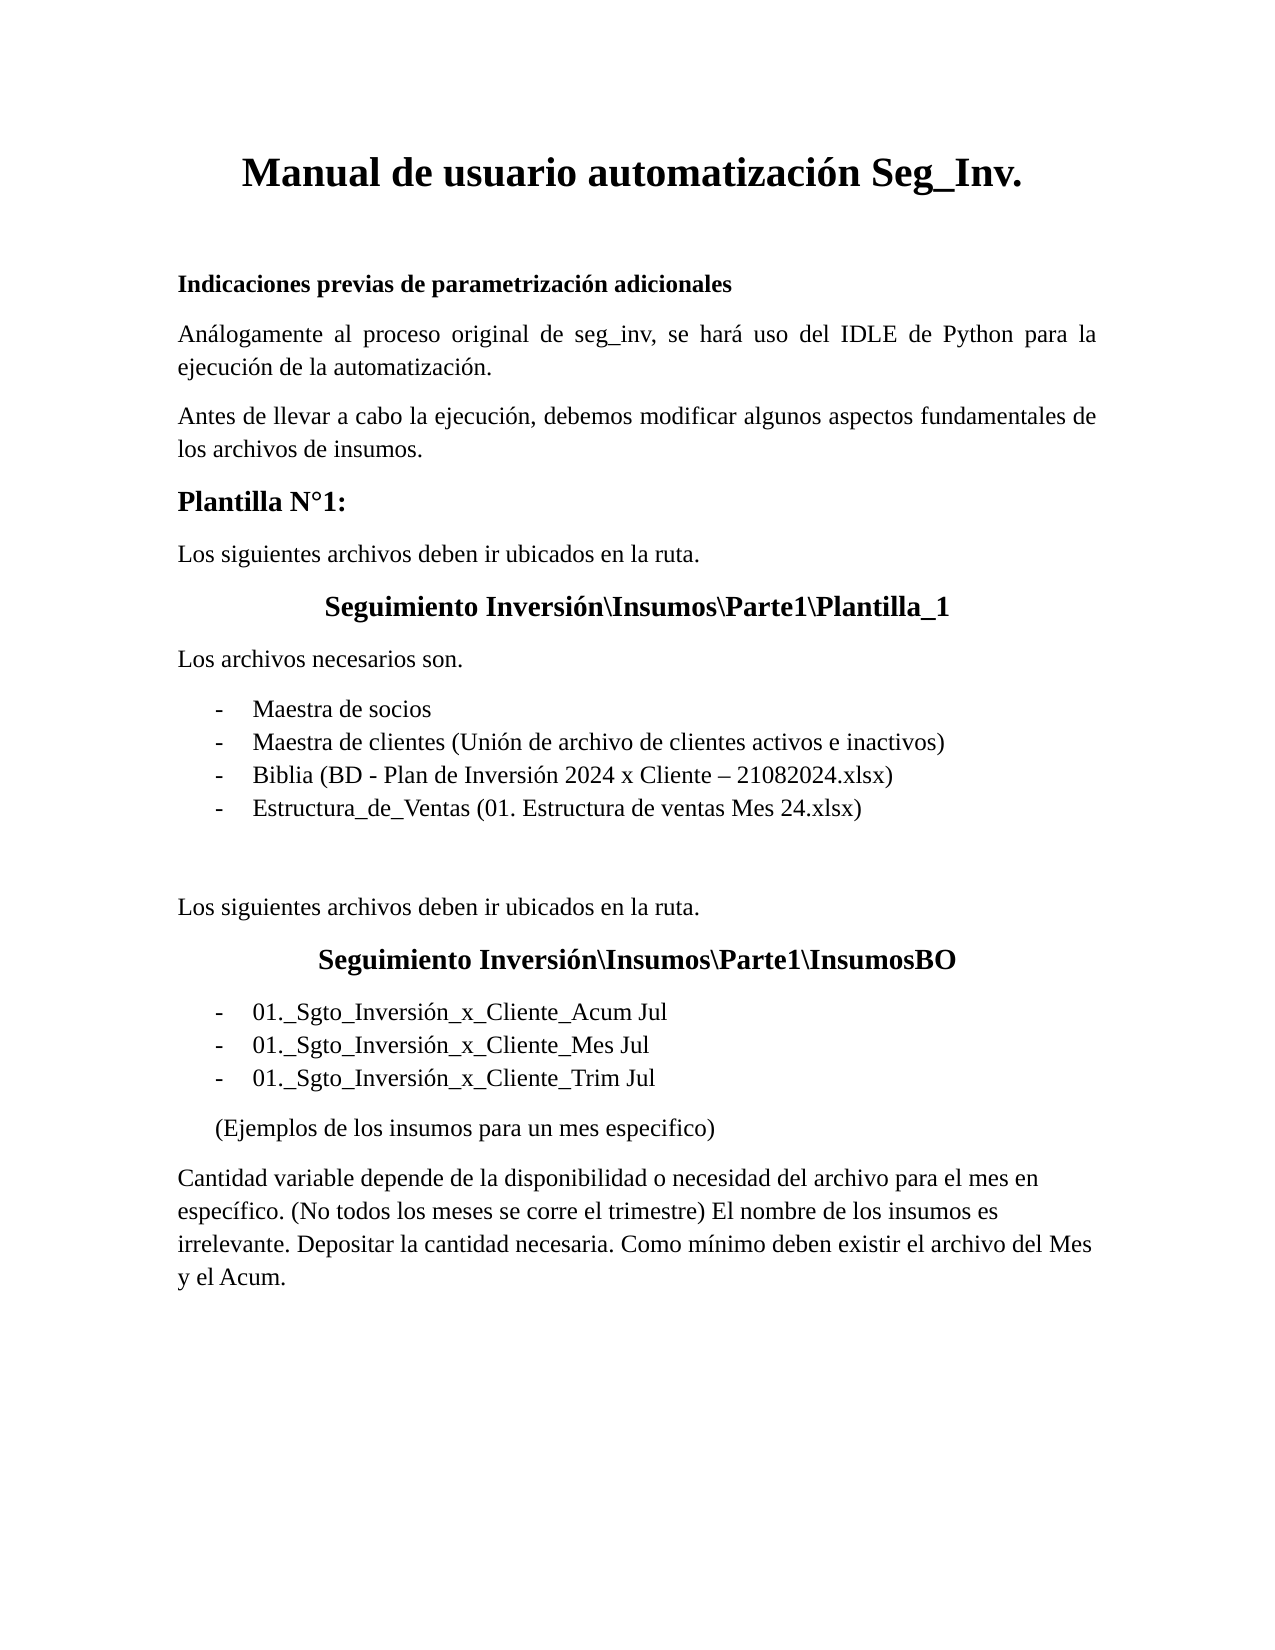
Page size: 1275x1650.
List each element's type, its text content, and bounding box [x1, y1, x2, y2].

text Seguimiento Inversión\Insumos\Parte1\Plantilla_1 [177, 589, 1098, 623]
text Los siguientes archivos deben ir ubicados en la ruta. [177, 892, 1098, 921]
list Estructura_de_Ventas (01. Estructura de ventas Mes 24.xlsx) [215, 793, 1098, 822]
list 01._Sgto_Inversión_x_Cliente_Trim Jul [215, 1063, 1098, 1092]
text Seguimiento Inversión\Insumos\Parte1\InsumosBO [177, 942, 1098, 976]
list Maestra de clientes (Unión de archivo de clientes activos e inactivos) [215, 727, 1098, 756]
list 01._Sgto_Inversión_x_Cliente_Mes Jul [215, 1030, 1098, 1059]
list 01._Sgto_Inversión_x_Cliente_Acum Jul [215, 997, 1098, 1026]
list Biblia (BD - Plan de Inversión 2024 x Cliente – 21082024.xlsx) [215, 760, 1098, 789]
text (Ejemplos de los insumos para un mes especifico) [215, 1113, 1098, 1142]
text Indicaciones previas de parametrización adicionales [177, 269, 1098, 298]
list Maestra de socios [215, 694, 1098, 723]
text Manual de usuario automatización Seg_Inv. [177, 148, 1098, 196]
text Los archivos necesarios son. [177, 644, 1098, 673]
text Los siguientes archivos deben ir ubicados en la ruta. [177, 539, 1098, 568]
text Cantidad variable depende de la disponibilidad o necesidad del archivo para el mes en específico. (No todos los meses se corre el trimestre) El nombre de los insumos es irrelevante. Depositar la cantidad necesaria. Como mínimo deben existir el archivo del Mes y el Acum. [177, 1163, 1098, 1291]
text Análogamente al proceso original de seg_inv, se hará uso del IDLE de Python para la ejecución de la automatización. [177, 319, 1098, 381]
text Antes de llevar a cabo la ejecución, debemos modificar algunos aspectos fundamentales de los archivos de insumos. [177, 401, 1098, 463]
text Plantilla N°1: [177, 484, 1098, 518]
